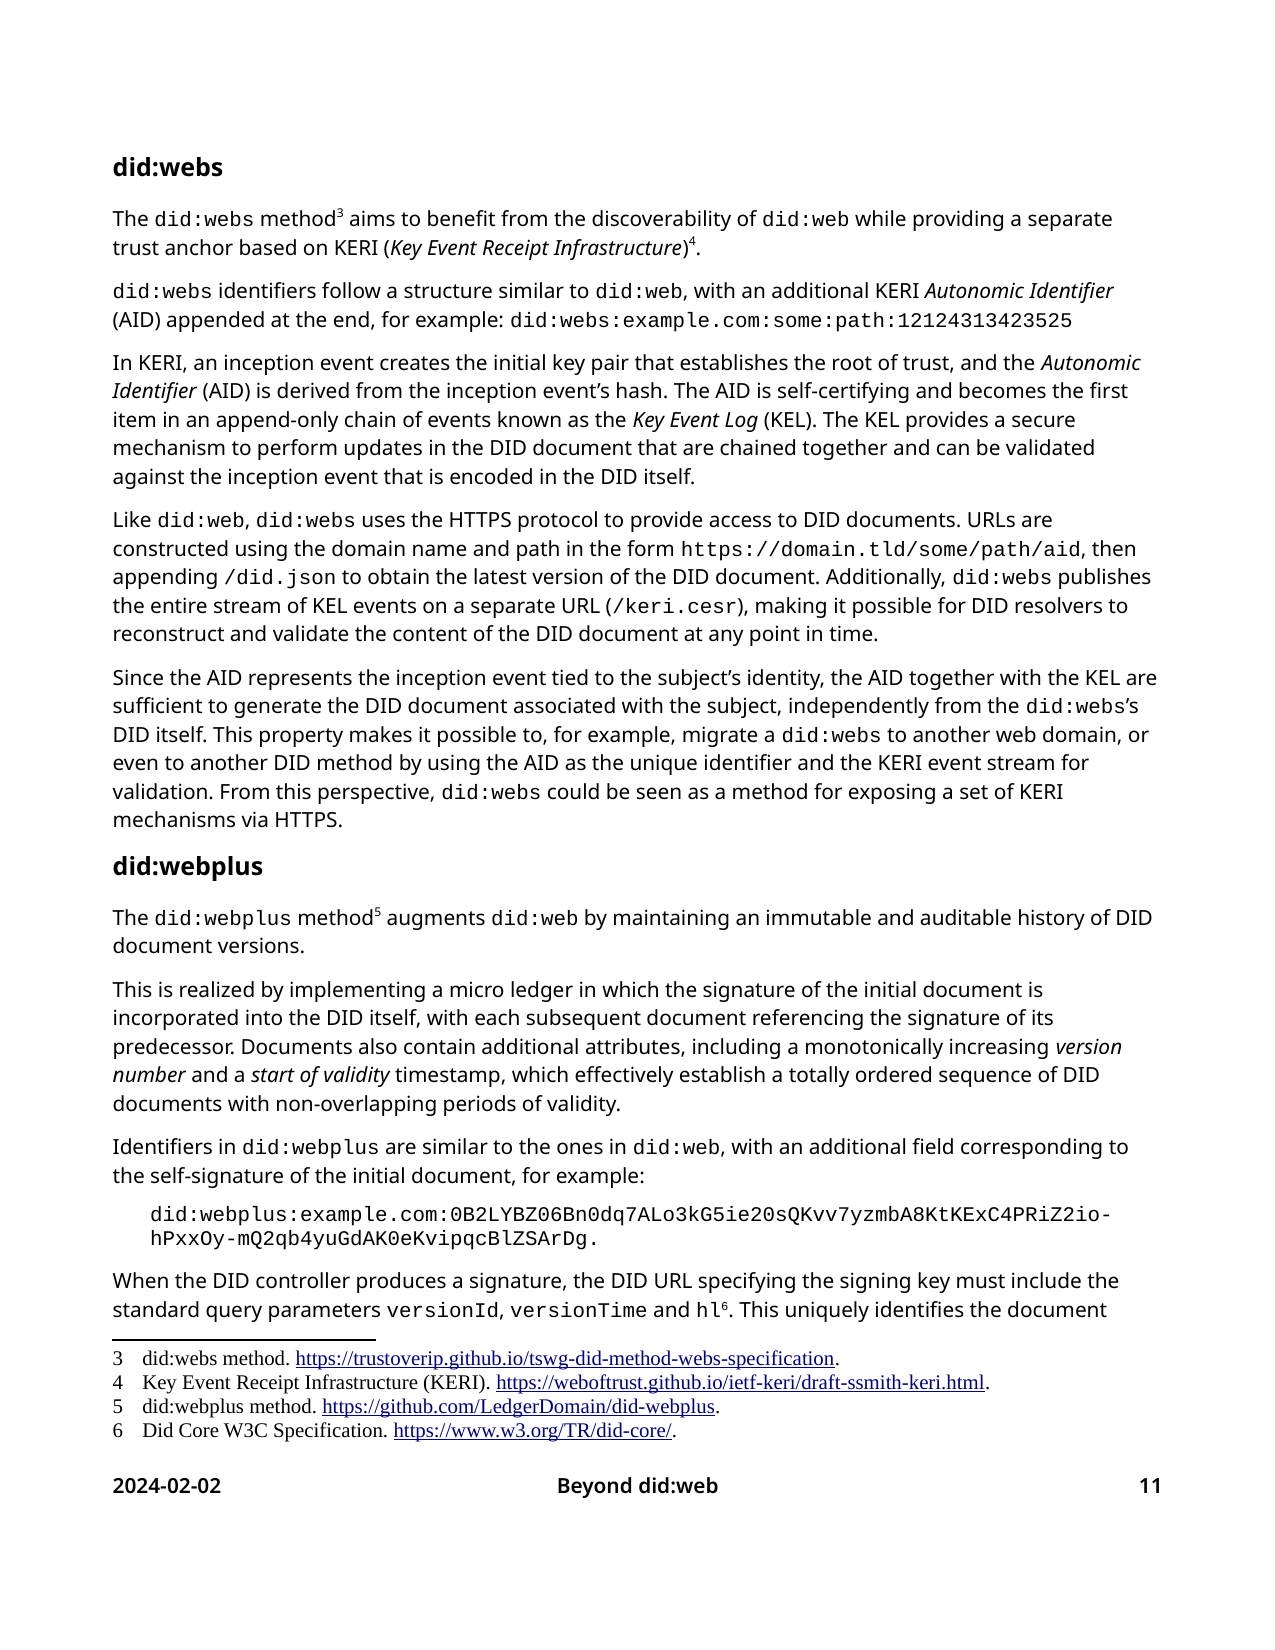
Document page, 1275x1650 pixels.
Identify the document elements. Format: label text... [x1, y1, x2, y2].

subtitle did:webplus [112, 849, 1162, 883]
text In KERI, an inception event creates the initial key pair that establishes the root of trust, and the Autonomic Identifier (AID) is derived from the inception event’s hash. The AID is self-certifying and becomes the first item in an append-only chain of events known as the Key Event Log (KEL). The KEL provides a secure mechanism to perform updates in the DID document that are chained together and can be validated against the inception event that is encoded in the DID itself. [112, 348, 1162, 490]
text The did:webplus method augments did:web by maintaining an immutable and auditable history of DID document versions. [112, 903, 1162, 960]
text did:webplus:example.com:0B2LYBZ06Bn0dq7ALo3kG5ie20sQKvv7yzmbA8KtKExC4PRiZ2io-hPxxOy-mQ2qb4yuGdAK0eKvipqcBlZSArDg. [150, 1204, 1162, 1252]
text Like did:web, did:webs uses the HTTPS protocol to provide access to DID documents. URLs are constructed using the domain name and path in the form https://domain.tld/some/path/aid, then appending /did.json to obtain the latest version of the DID document. Additionally, did:webs publishes the entire stream of KEL events on a separate URL (/keri.cesr), making it possible for DID resolvers to reconstruct and validate the content of the DID document at any point in time. [112, 505, 1162, 648]
text did:webs method. https://trustoverip.github.io/tswg-did-method-webs-specification. [112, 1346, 1162, 1370]
text did:webs identifiers follow a structure similar to did:web, with an additional KERI Autonomic Identifier (AID) appended at the end, for example: did:webs:example.com:some:path:12124313423525 [112, 276, 1162, 333]
text Since the AID represents the inception event tied to the subject’s identity, the AID together with the KEL are sufficient to generate the DID document associated with the subject, independently from the did:webs’s DID itself. This property makes it possible to, for example, migrate a did:webs to another web domain, or even to another DID method by using the AID as the unique identifier and the KERI event stream for validation. From this perspective, did:webs could be seen as a method for exposing a set of KERI mechanisms via HTTPS. [112, 663, 1162, 834]
text Key Event Receipt Infrastructure (KERI). https://weboftrust.github.io/ietf-keri/draft-ssmith-keri.html. [112, 1370, 1162, 1394]
text Identifiers in did:webplus are similar to the ones in did:web, with an additional field corresponding to the self-signature of the initial document, for example: [112, 1132, 1162, 1189]
subtitle did:webs [112, 150, 1162, 184]
text This is realized by implementing a micro ledger in which the signature of the initial document is incorporated into the DID itself, with each subsequent document referencing the signature of its predecessor. Documents also contain additional attributes, including a monotonically increasing version number and a start of validity timestamp, which effectively establish a totally ordered sequence of DID documents with non-overlapping periods of validity. [112, 975, 1162, 1117]
text When the DID controller produces a signature, the DID URL specifying the signing key must include the standard query parameters versionId, versionTime and hl. This uniquely identifies the document [112, 1267, 1162, 1323]
text The did:webs method aims to benefit from the discoverability of did:web while providing a separate trust anchor based on KERI (Key Event Receipt Infrastructure). [112, 204, 1162, 261]
text did:webplus method. https://github.com/LedgerDomain/did-webplus. [112, 1394, 1162, 1418]
text Did Core W3C Specification. https://www.w3.org/TR/did-core/. [112, 1418, 1162, 1442]
